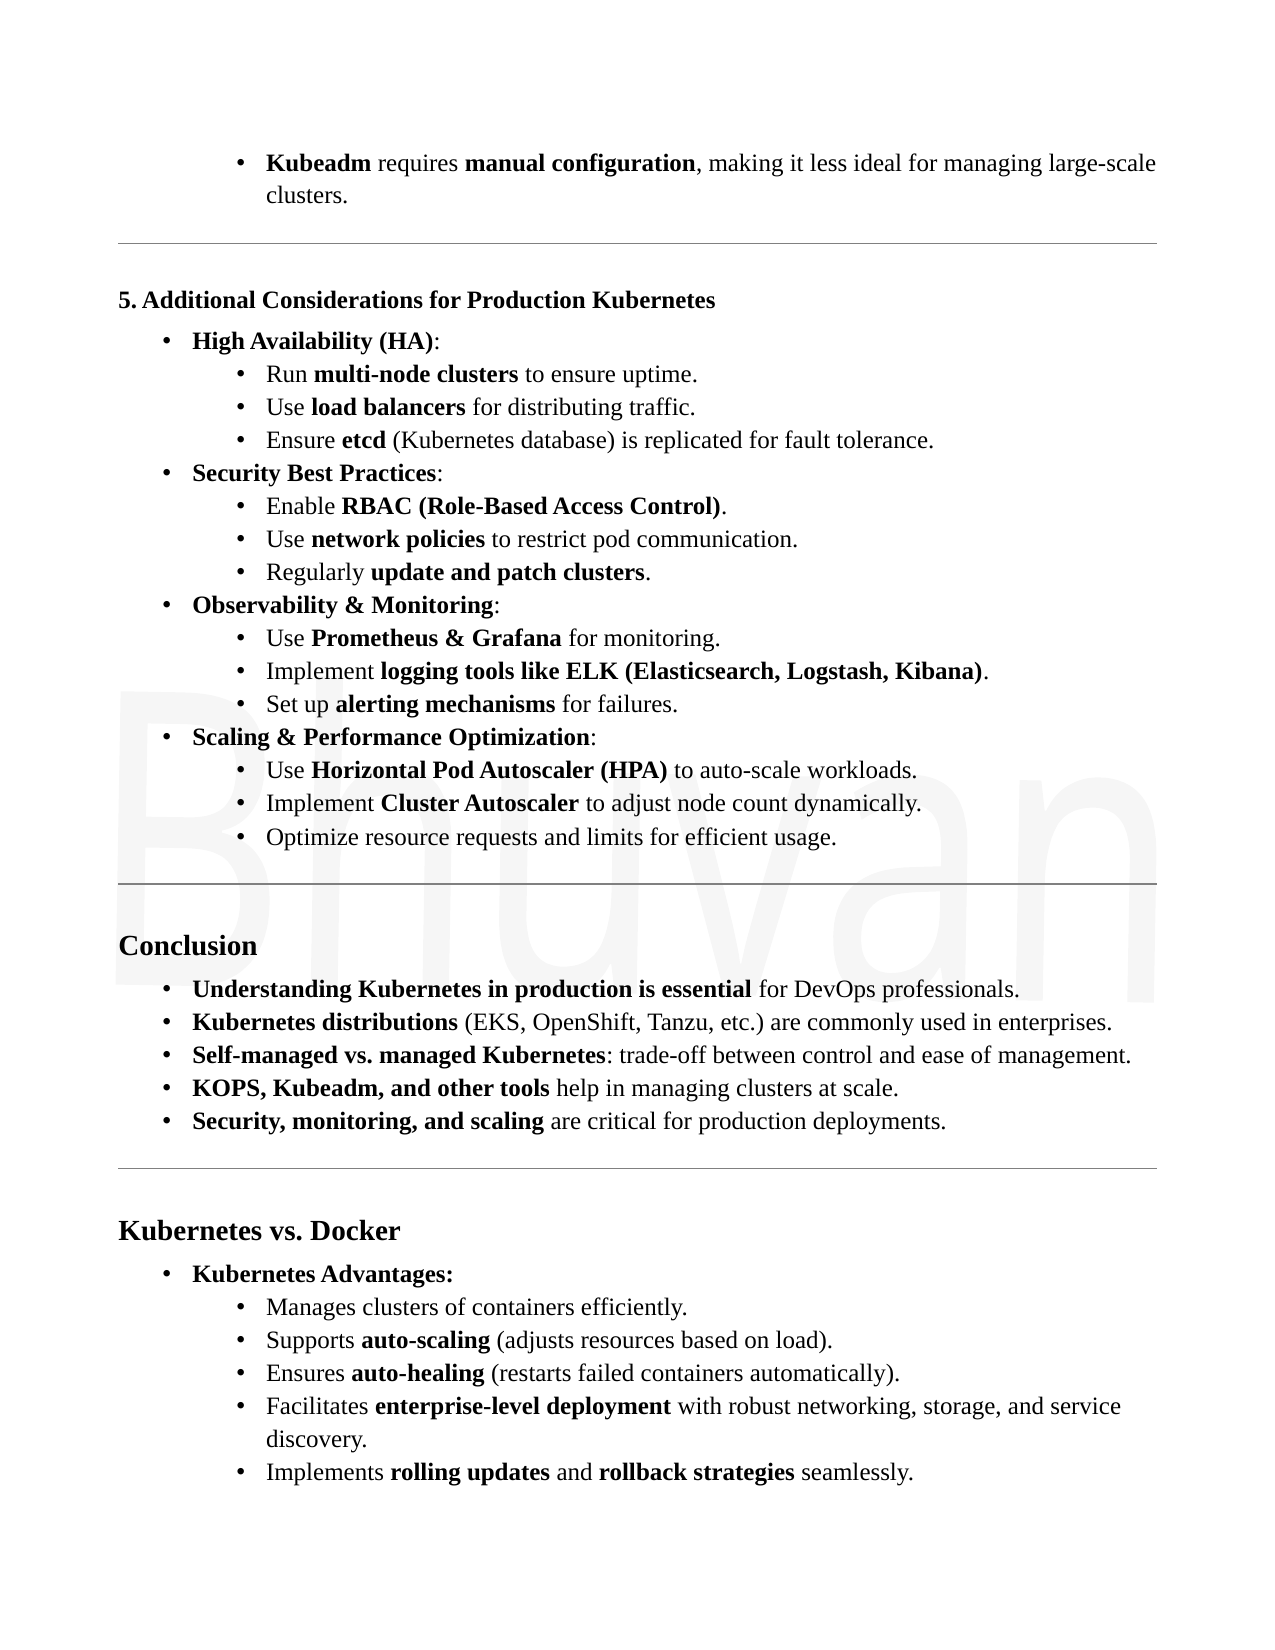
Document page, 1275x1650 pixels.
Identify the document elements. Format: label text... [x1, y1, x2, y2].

list Optimize resource requests and limits for efficient usage. [528, 822, 612, 850]
list Use Horizontal Pod Autoscaler (HPA) to auto-scale workloads. [341, 756, 1157, 784]
list Ensure etcd (Kubernetes database) is replicated for fault tolerance. [236, 425, 1157, 454]
list Scaling & Performance Optimization: [256, 722, 315, 751]
list Kubeadm requires manual configuration, making it less ideal for managing large-scale clusters. [236, 148, 1157, 209]
list Ensures auto-healing (restarts failed containers automatically). [236, 1358, 1157, 1386]
list Security, monitoring, and scaling are critical for production deployments. [162, 1106, 1157, 1135]
list Implement Cluster Autoscaler to adjust node count dynamically. [440, 788, 501, 817]
list Scaling & Performance Optimization: [342, 722, 1157, 751]
list Optimize resource requests and limits for efficient usage. [801, 822, 941, 850]
list Implements rolling updates and rollback strategies seamlessly. [236, 1457, 1157, 1486]
list Optimize resource requests and limits for efficient usage. [236, 822, 313, 850]
list Enable RBAC (Role-Based Access Control). [236, 491, 1157, 520]
list Implement Cluster Autoscaler to adjust node count dynamically. [529, 788, 613, 817]
subtitle Kubernetes vs. Docker [118, 1213, 1157, 1246]
list Implement logging tools like ELK (Elasticsearch, Logstash, Kibana). [236, 656, 1157, 685]
list Observability & Monitoring: [162, 590, 1157, 619]
list Optimize resource requests and limits for efficient usage. [1049, 822, 1129, 850]
list Regularly update and patch clusters. [236, 557, 1157, 586]
list Use Horizontal Pod Autoscaler (HPA) to auto-scale workloads. [264, 756, 314, 784]
list Optimize resource requests and limits for efficient usage. [640, 822, 686, 850]
list Use load balancers for distributing traffic. [236, 392, 1157, 421]
list Kubernetes Advantages: [162, 1259, 1157, 1287]
list KOPS, Kubeadm, and other tools help in managing clusters at scale. [162, 1073, 1157, 1102]
subtitle Conclusion [450, 928, 505, 962]
list High Availability (HA): [162, 326, 1157, 355]
list Kubernetes distributions (EKS, OpenShift, Tanzu, etc.) are commonly used in enterprises. [162, 1007, 1157, 1036]
list Implement Cluster Autoscaler to adjust node count dynamically. [811, 788, 860, 817]
list Understanding Kubernetes in production is essential for DevOps professionals. [890, 974, 1127, 1003]
list Run multi-node clusters to ensure uptime. [236, 359, 1157, 388]
list Self-managed vs. managed Kubernetes: trade-off between control and ease of management. [162, 1040, 1157, 1069]
subtitle Conclusion [767, 928, 835, 962]
subtitle Conclusion [734, 928, 749, 962]
list Facilitates enterprise-level deployment with robust networking, storage, and service discovery. [236, 1391, 1157, 1452]
subtitle Conclusion [966, 928, 1016, 962]
subtitle Conclusion [1044, 928, 1128, 962]
list Implement Cluster Autoscaler to adjust node count dynamically. [248, 788, 314, 817]
list Security Best Practices: [162, 458, 1157, 487]
subtitle 5. Additional Considerations for Production Kubernetes [118, 285, 1157, 314]
list Optimize resource requests and limits for efficient usage. [342, 822, 424, 850]
subtitle Conclusion [528, 928, 606, 962]
subtitle Conclusion [144, 928, 234, 954]
subtitle Conclusion [339, 928, 423, 962]
list Understanding Kubernetes in production is essential for DevOps professionals. [162, 974, 882, 1003]
list Optimize resource requests and limits for efficient usage. [966, 822, 1018, 850]
list Manages clusters of containers efficiently. [236, 1292, 1157, 1320]
list Implement Cluster Autoscaler to adjust node count dynamically. [951, 788, 1019, 817]
list Implement Cluster Autoscaler to adjust node count dynamically. [351, 796, 419, 817]
list Use Prometheus & Grafana for monitoring. [236, 623, 1157, 652]
list Scaling & Performance Optimization: [162, 724, 233, 751]
list Implement Cluster Autoscaler to adjust node count dynamically. [699, 788, 789, 817]
list Set up alerting mechanisms for failures. [236, 689, 315, 718]
list Set up alerting mechanisms for failures. [343, 689, 1157, 718]
subtitle Conclusion [862, 928, 938, 962]
list Optimize resource requests and limits for efficient usage. [708, 822, 779, 850]
subtitle Conclusion [252, 928, 311, 962]
list Optimize resource requests and limits for efficient usage. [451, 822, 500, 850]
subtitle Conclusion [638, 928, 715, 962]
list Supports auto-scaling (adjusts resources based on load). [236, 1325, 1157, 1353]
list Use network policies to restrict pod communication. [236, 524, 1157, 553]
